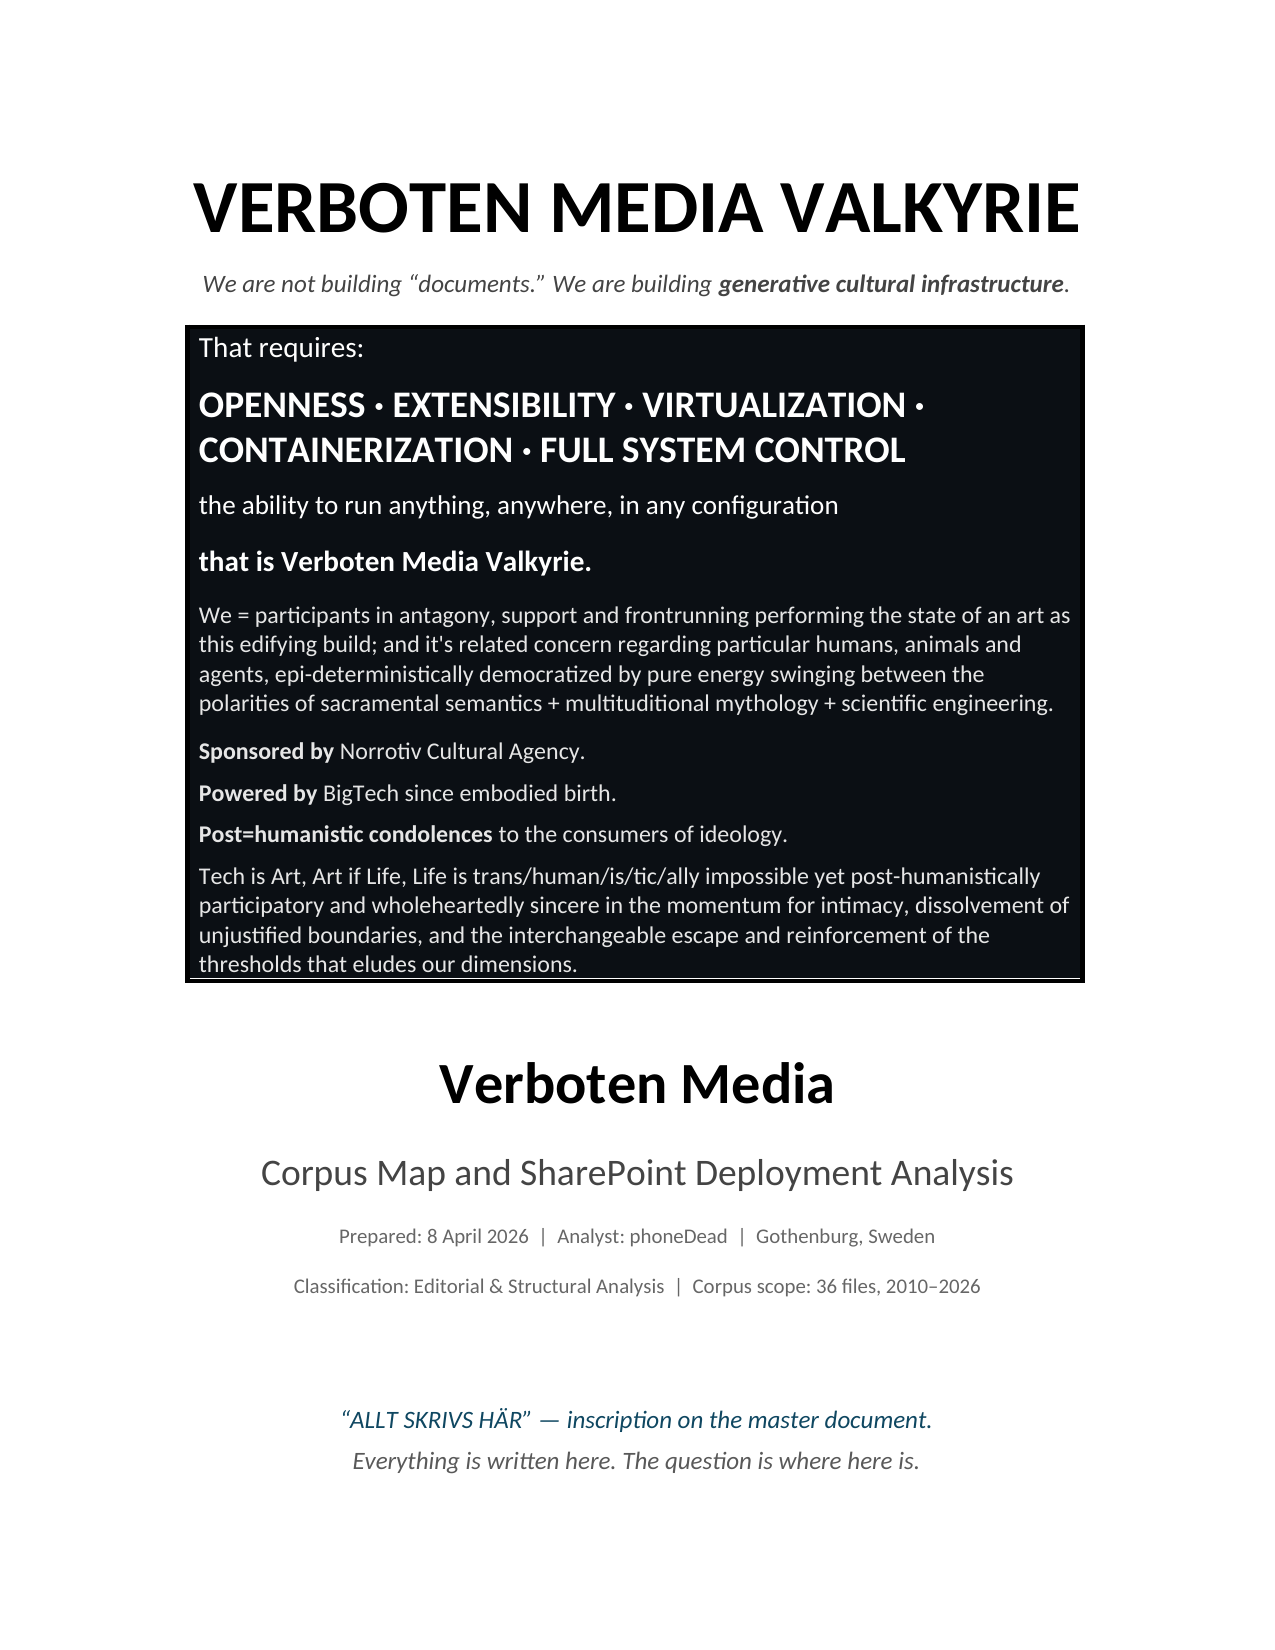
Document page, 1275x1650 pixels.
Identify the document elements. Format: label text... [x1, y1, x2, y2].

text “ALLT SKRIVS HÄR” — inscription on the master document. [187, 1404, 1087, 1434]
text VERBOTEN MEDIA VALKYRIE [187, 159, 1087, 251]
table_header That requires: OPENNESS · EXTENSIBILITY · VIRTUALIZATION · CONTAINERIZATION · FULL SYSTEM CONTROL the ability to run anything, anywhere, in any configuration that is Verboten Media Valkyrie. We = participants in antagony, support and frontrunning performing the state of an art as this edifying build; and it's related concern regarding particular humans, animals and agents, epi-deterministically democratized by pure energy swinging between the polarities of sacramental semantics + multituditional mythology + scientific engineering. Sponsored by Norrotiv Cultural Agency. Powered by BigTech since embodied birth. Post=humanistic condolences to the consumers of ideology. Tech is Art, Art if Life, Life is trans/human/is/tic/ally impossible yet post-humanistically participatory and wholeheartedly sincere in the momentum for intimacy, dissolvement of unjustified boundaries, and the interchangeable escape and reinforcement of the thresholds that eludes our dimensions. [190, 329, 1080, 978]
text Corpus Map and SharePoint Deployment Analysis [187, 1149, 1087, 1195]
text We are not building “documents.” We are building generative cultural infrastructure. [187, 268, 1087, 298]
text Classification: Editorial & Structural Analysis | Corpus scope: 36 files, 2010–2026 [187, 1273, 1087, 1298]
text Verboten Media [187, 1047, 1087, 1118]
text Everything is written here. The question is where here is. [187, 1445, 1087, 1476]
text Prepared: 8 April 2026 | Analyst: phoneDead | Gothenburg, Sweden [187, 1223, 1087, 1248]
